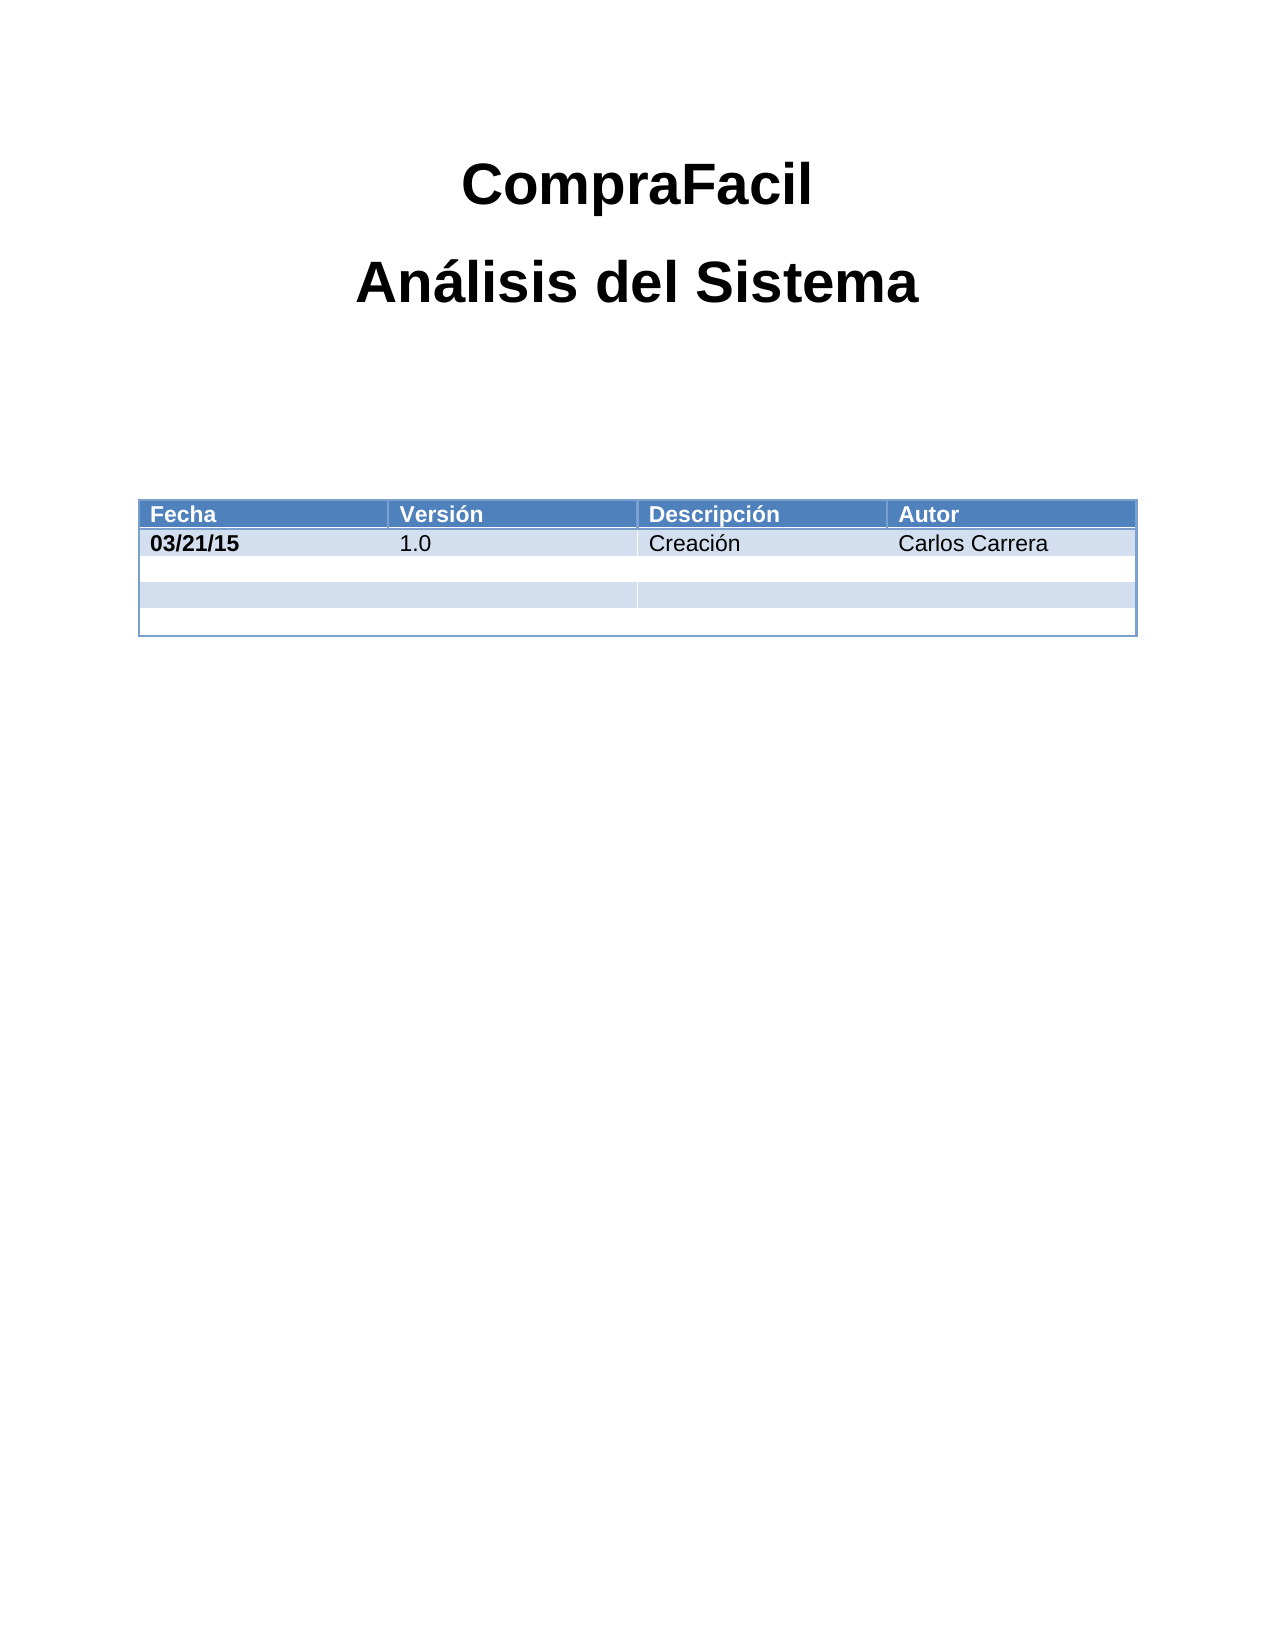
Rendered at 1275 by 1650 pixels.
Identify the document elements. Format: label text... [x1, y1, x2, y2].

table_cell [638, 609, 887, 635]
table_cell [638, 556, 887, 582]
table_cell Creación [638, 530, 887, 556]
table_cell 21/03/15 [140, 530, 388, 556]
table_cell [388, 556, 637, 582]
table_cell [140, 609, 388, 635]
table_header Versión [389, 501, 636, 527]
table_cell [388, 609, 637, 635]
table_cell [887, 556, 1135, 582]
table_cell 1.0 [388, 530, 637, 556]
table_cell Carlos Carrera [887, 530, 1135, 556]
table_header Descripción [639, 501, 886, 527]
table_cell [887, 609, 1135, 635]
table_cell [887, 582, 1135, 608]
table_cell [140, 556, 388, 582]
table_cell [638, 582, 887, 608]
table_header Autor [888, 501, 1135, 527]
text Análisis del Sistema [150, 248, 1125, 315]
text CompraFacil [150, 150, 1125, 217]
table_header Fecha [140, 501, 387, 527]
table_cell [140, 582, 388, 608]
table_cell [388, 582, 637, 608]
